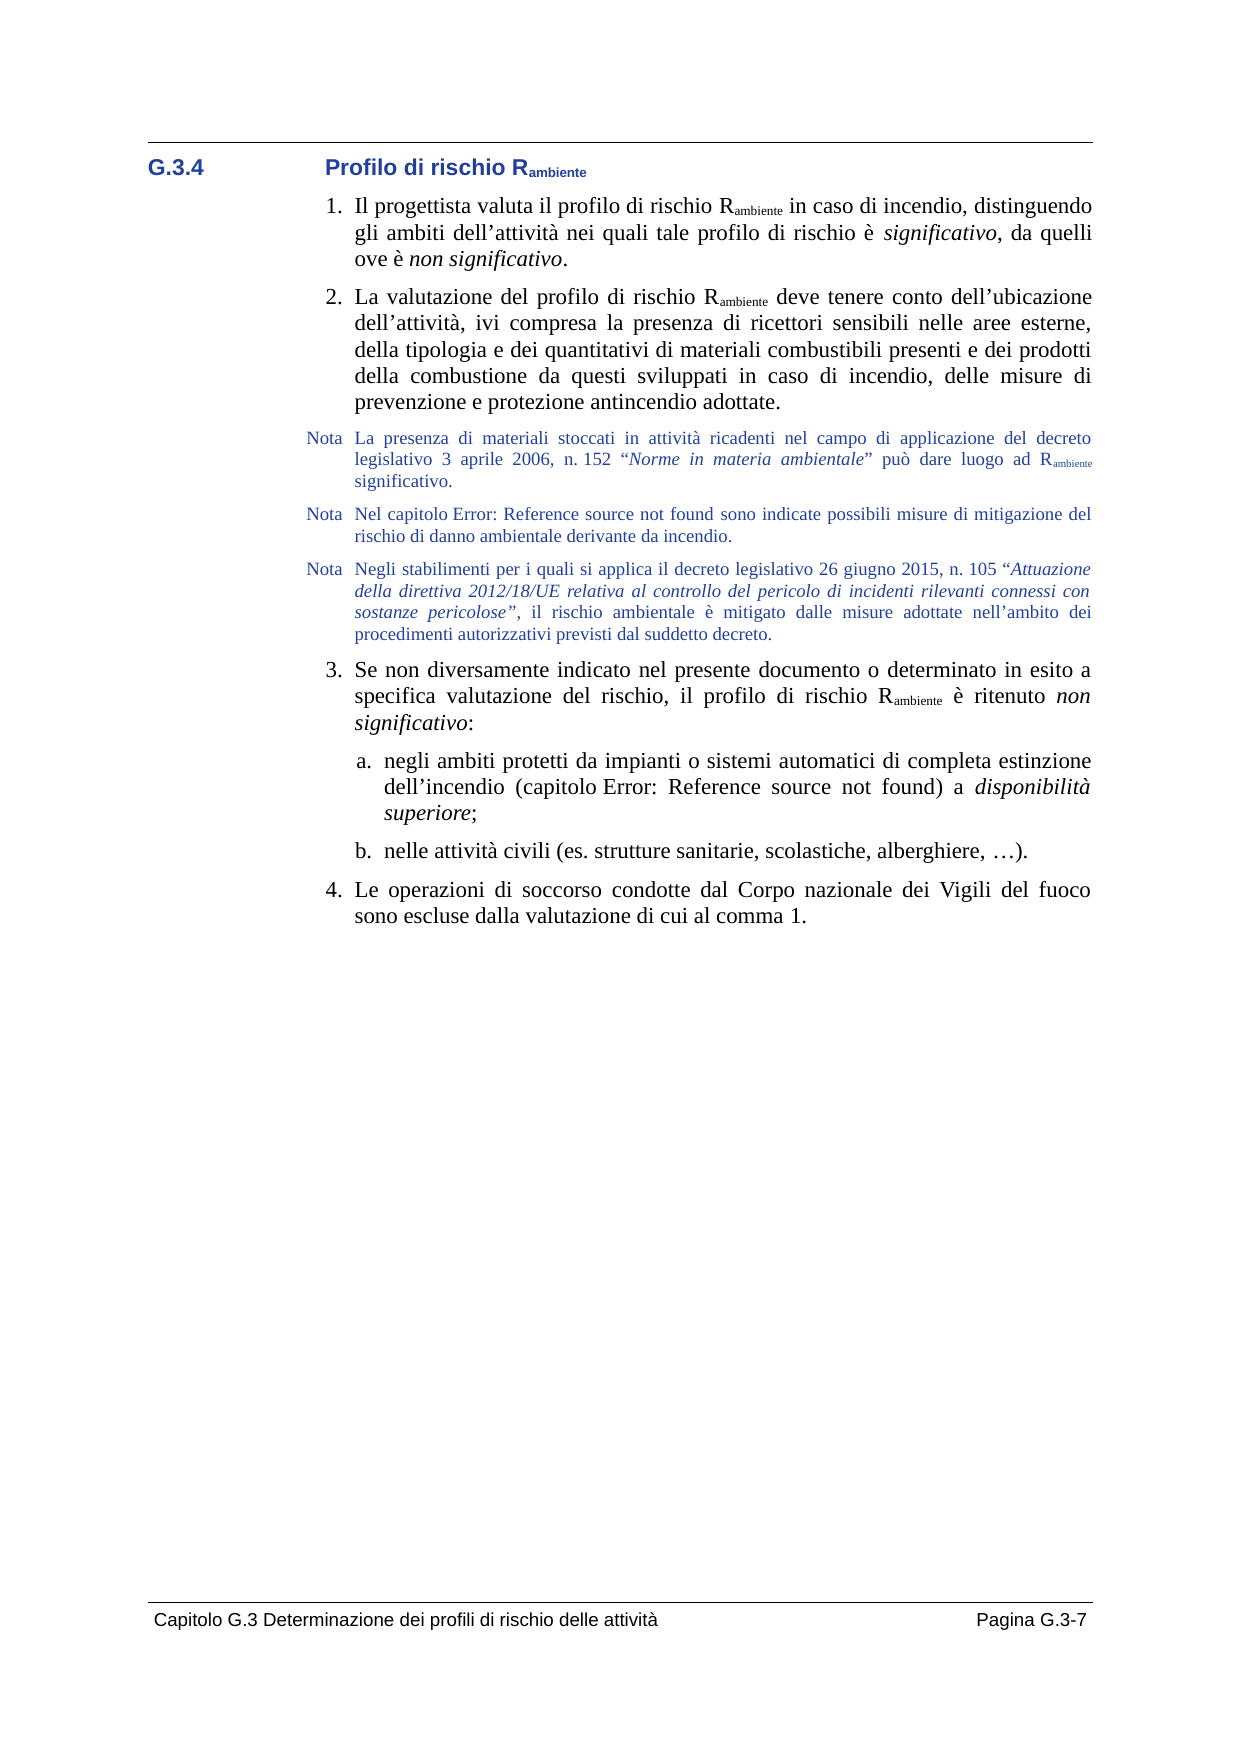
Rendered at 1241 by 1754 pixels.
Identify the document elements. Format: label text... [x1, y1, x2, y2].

list La presenza di materiali stoccati in attività ricadenti nel campo di applicazione del decreto legislativo 3 aprile 2006, n. 152 “Norme in materia ambientale” può dare luogo ad Rambiente significativo. [342, 427, 1093, 491]
list Le operazioni di soccorso condotte dal Corpo nazionale dei Vigili del fuoco sono escluse dalla valutazione di cui al comma 1. [342, 876, 1093, 928]
list negli ambiti protetti da impianti o sistemi automatici di completa estinzione dell’incendio (capitolo Error: Reference source not found) a disponibilità superiore; [372, 747, 1093, 826]
subtitle Profilo di rischio Rambiente [148, 143, 1093, 180]
list nelle attività civili (es. strutture sanitarie, scolastiche, alberghiere, …). [372, 838, 1093, 864]
list Se non diversamente indicato nel presente documento o determinato in esito a specifica valutazione del rischio, il profilo di rischio Rambiente è ritenuto non significativo: [342, 656, 1093, 735]
list Il progettista valuta il profilo di rischio Rambiente in caso di incendio, distinguendo gli ambiti dell’attività nei quali tale profilo di rischio è significativo, da quelli ove è non significativo. [342, 192, 1093, 271]
list Negli stabilimenti per i quali si applica il decreto legislativo 26 giugno 2015, n. 105 “Attuazione della direttiva 2012/18/UE relativa al controllo del pericolo di incidenti rilevanti connessi con sostanze pericolose”, il rischio ambientale è mitigato dalle misure adottate nell’ambito dei procedimenti autorizzativi previsti dal suddetto decreto. [342, 558, 1093, 644]
list Nel capitolo Error: Reference source not found sono indicate possibili misure di mitigazione del rischio di danno ambientale derivante da incendio. [342, 503, 1093, 546]
list La valutazione del profilo di rischio Rambiente deve tenere conto dell’ubicazione dell’attività, ivi compresa la presenza di ricettori sensibili nelle aree esterne, della tipologia e dei quantitativi di materiali combustibili presenti e dei prodotti della combustione da questi sviluppati in caso di incendio, delle misure di prevenzione e protezione antincendio adottate. [342, 283, 1093, 415]
